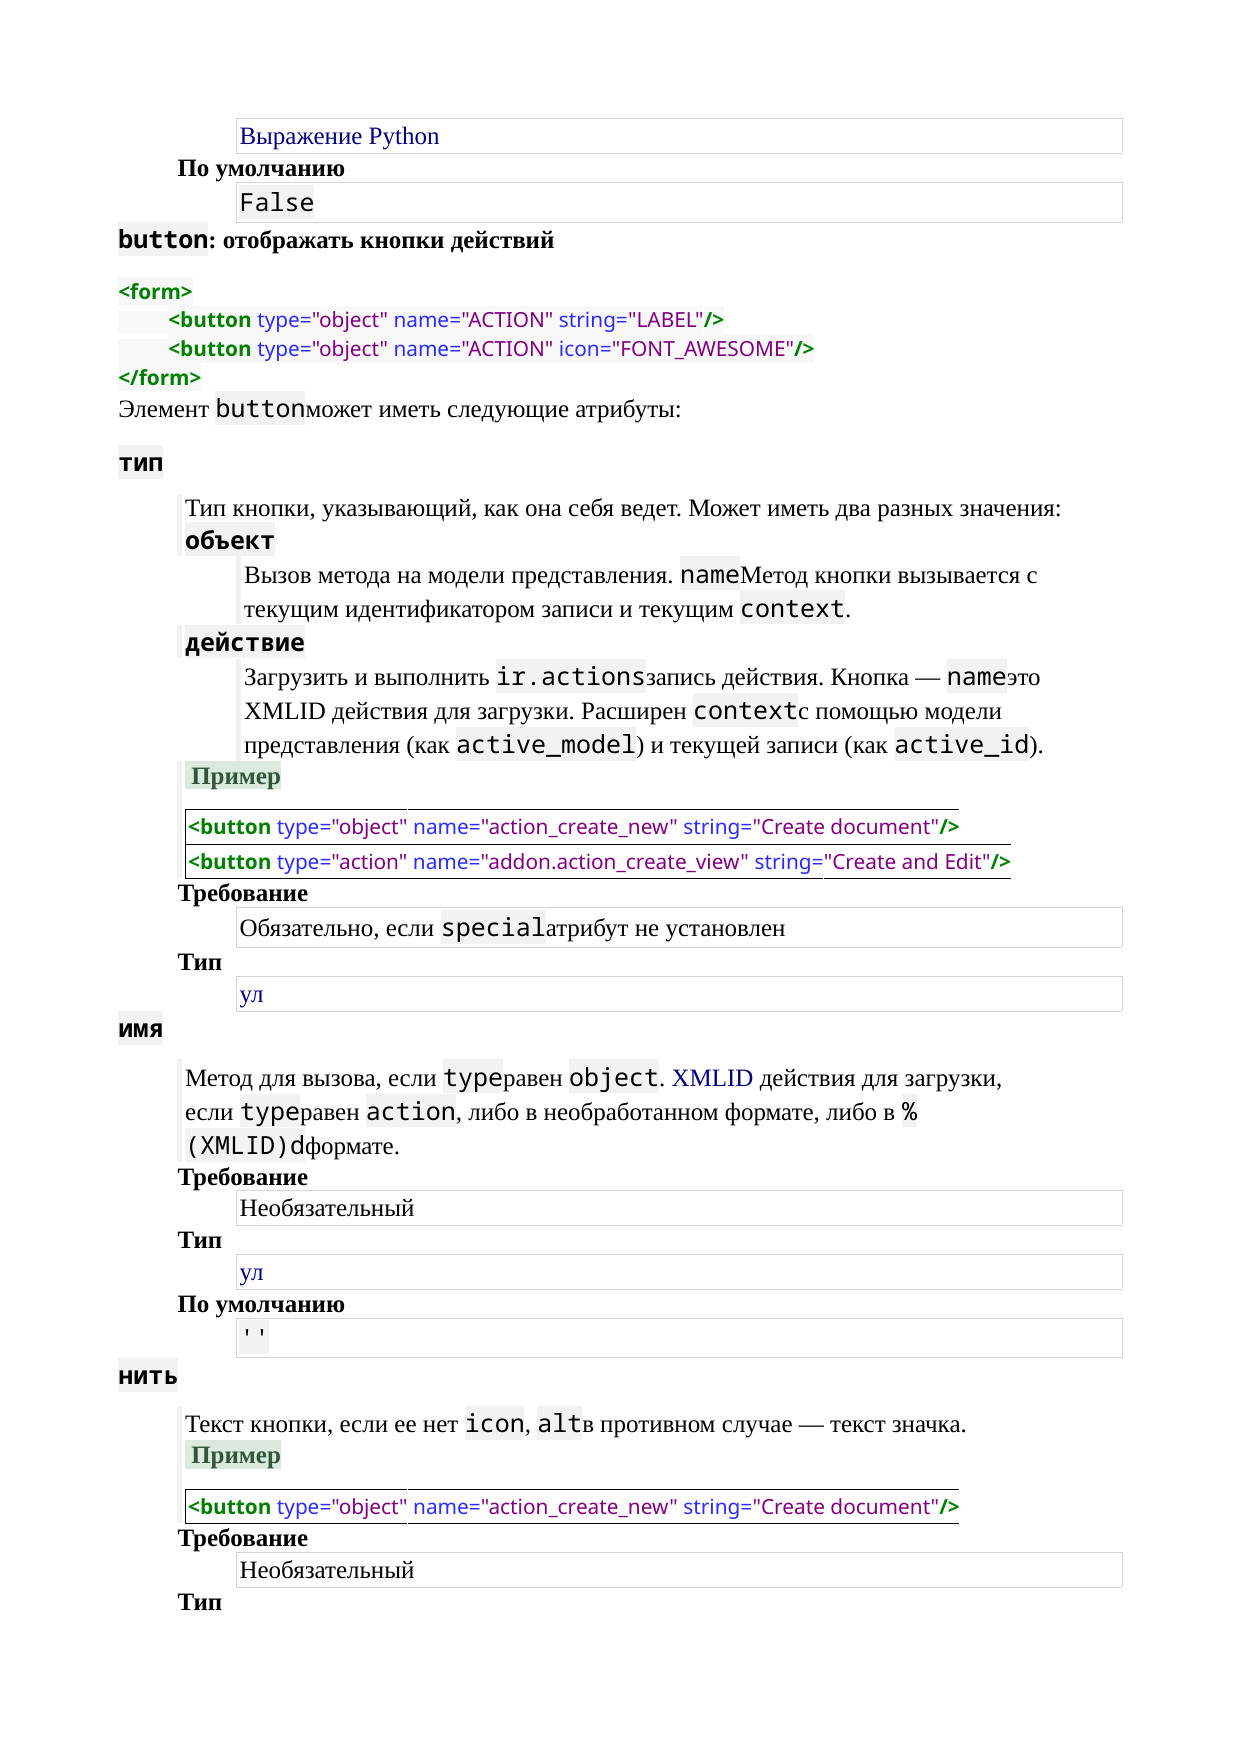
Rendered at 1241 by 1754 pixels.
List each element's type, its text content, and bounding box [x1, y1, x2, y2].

subtitle нить [118, 1357, 1122, 1392]
text <button type="object" name="action_create_new" string="Create document"/> [186, 809, 1122, 844]
subtitle Требование [177, 878, 1122, 907]
subtitle Требование [177, 1523, 1122, 1552]
text <button type="object" name="ACTION" string="LABEL"/> [118, 306, 1122, 334]
text </form> [118, 363, 1122, 391]
subtitle тип [118, 445, 1122, 479]
subtitle Тип [177, 947, 1122, 976]
list Метод для вызова, если typeравен object. XMLID действия для загрузки, если typeравен action, либо в необработанном формате, либо в %(XMLID)dформате. [182, 1059, 1122, 1162]
text <button type="object" name="ACTION" icon="FONT_AWESOME"/> [118, 334, 1122, 363]
list Необязательный [237, 1191, 1122, 1225]
text <button type="action" name="addon.action_create_view" string="Create and Edit"/> [186, 844, 1122, 878]
list Тип кнопки, указывающий, как она себя ведет. Может иметь два разных значения: [177, 493, 1122, 522]
subtitle действие [177, 624, 1122, 658]
text Пример [182, 761, 1122, 789]
subtitle Тип [177, 1587, 1122, 1616]
list Вызов метода на модели представления. nameМетод кнопки вызывается с текущим идентификатором записи и текущим context. [241, 556, 1122, 624]
list '' [237, 1319, 1122, 1357]
list Необязательный [237, 1553, 1122, 1587]
list Выражение Python [237, 119, 1122, 153]
list Текст кнопки, если ее нет icon, altв противном случае — текст значка. [182, 1406, 1122, 1440]
list False [237, 183, 1122, 222]
subtitle объект [182, 522, 1122, 556]
subtitle По умолчанию [177, 1289, 1122, 1317]
text <form> [118, 277, 1122, 306]
list Обязательно, если specialатрибут не установлен [237, 908, 1122, 947]
list ул [237, 1255, 1122, 1289]
subtitle Тип [177, 1225, 1122, 1254]
text Элемент buttonможет иметь следующие атрибуты: [118, 391, 1122, 425]
subtitle По умолчанию [177, 153, 1122, 182]
subtitle имя [118, 1011, 1122, 1045]
text Пример [182, 1440, 1122, 1469]
list Загрузить и выполнить ir.actionsзапись действия. Кнопка — nameэто XMLID действия для загрузки. Расширен contextс помощью модели представления (как active_model) и текущей записи (как active_id). [236, 658, 1122, 761]
list ул [237, 977, 1122, 1011]
subtitle Требование [177, 1162, 1122, 1190]
text <button type="object" name="action_create_new" string="Create document"/> [186, 1489, 1122, 1523]
subtitle button: отображать кнопки действий [118, 222, 1122, 256]
